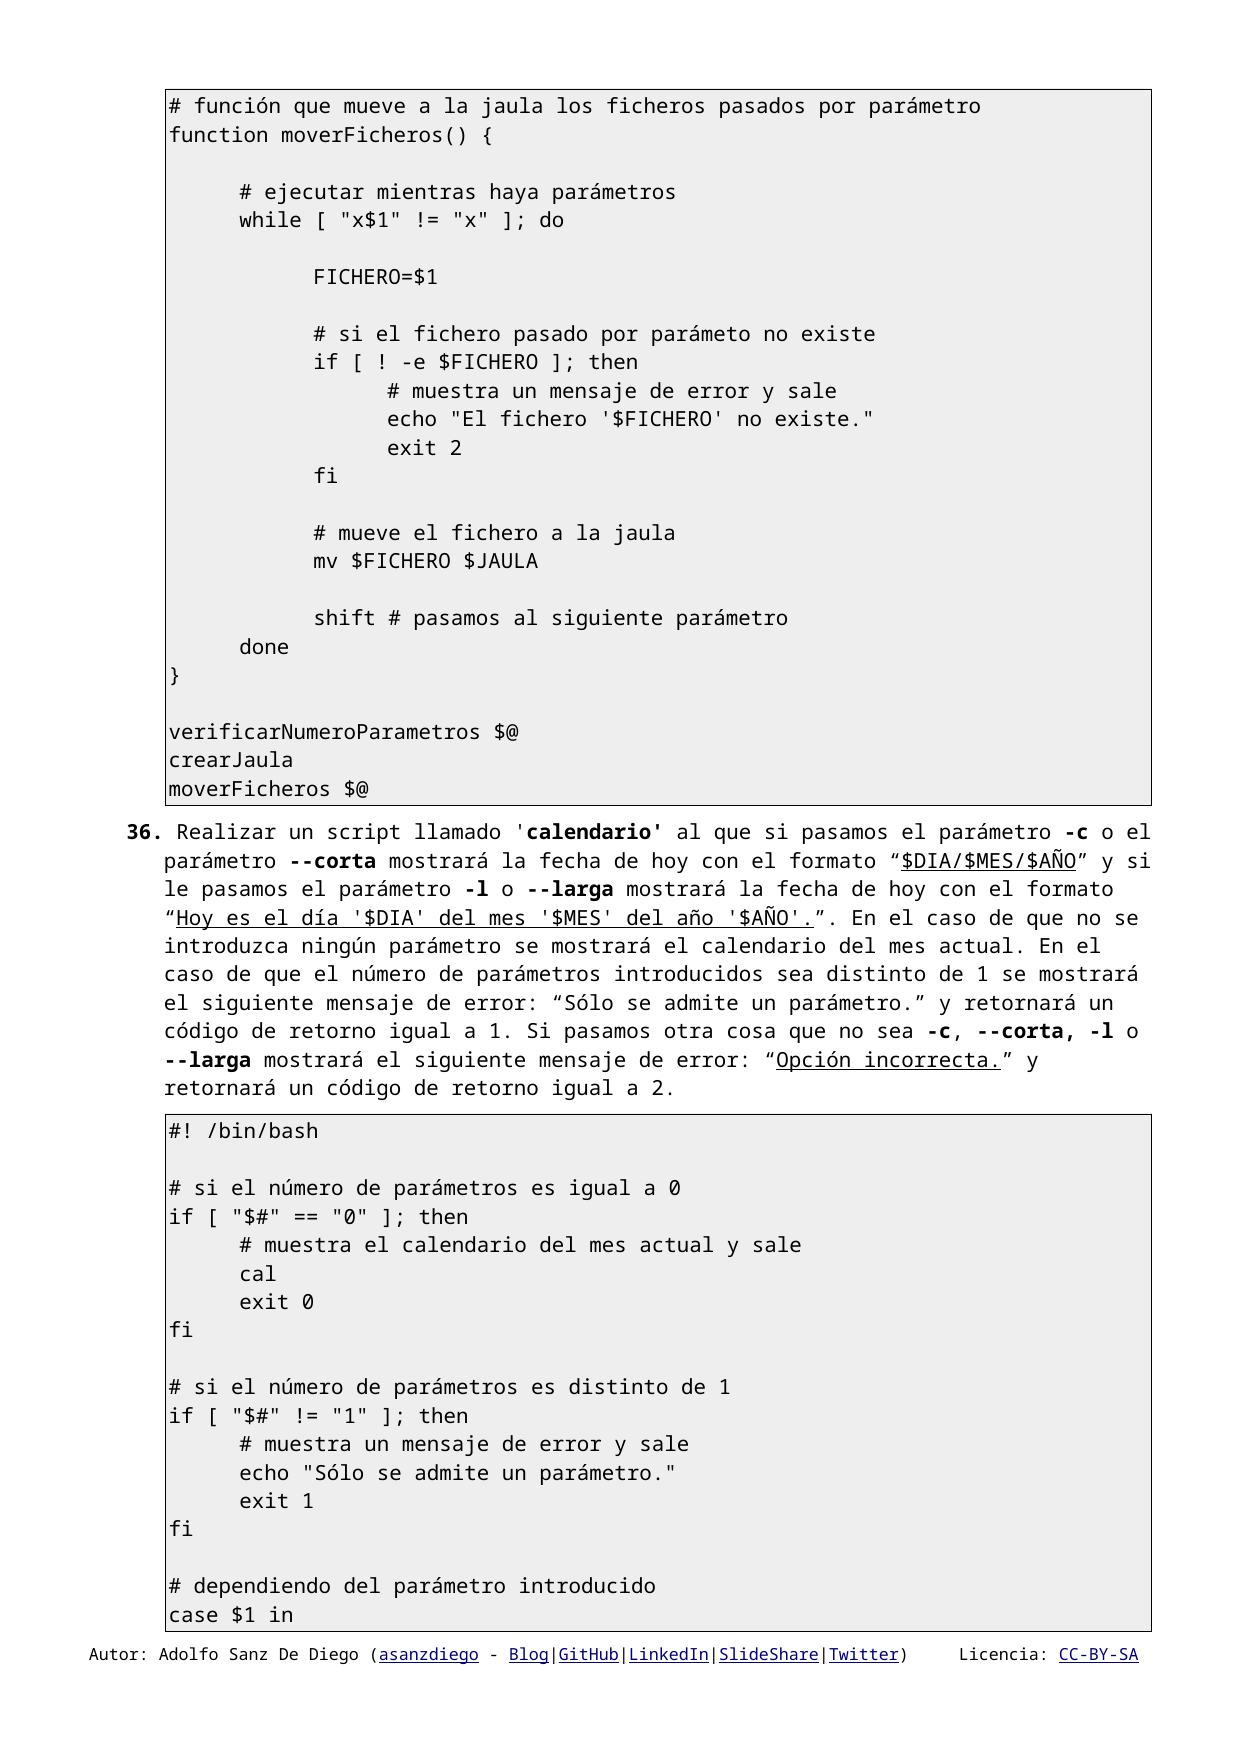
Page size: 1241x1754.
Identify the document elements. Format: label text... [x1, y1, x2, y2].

text verificarNumeroParametros $@ [166, 714, 1151, 743]
text echo "El fichero '$FICHERO' no existe." [166, 401, 1151, 430]
text #! /bin/bash [166, 1115, 1151, 1142]
text cal [166, 1256, 1151, 1284]
text exit 0 [166, 1284, 1151, 1312]
text # si el número de parámetros es igual a 0 [166, 1170, 1151, 1199]
text fi [166, 1312, 1151, 1341]
text moverFicheros $@ [166, 771, 1151, 805]
text function moverFicheros() { [166, 117, 1151, 145]
text # muestra un mensaje de error y sale [166, 373, 1151, 401]
text fi [166, 458, 1151, 487]
list Realizar un script llamado 'calendario' al que si pasamos el parámetro -c o el parámetro --corta mostrará la fecha de hoy con el formato “$DIA/$MES/$AÑO” y si le pasamos el parámetro -l o --larga mostrará la fecha de hoy con el formato “Hoy es el día '$DIA' del mes '$MES' del año '$AÑO'.”. En el caso de que no se introduzca ningún parámetro se mostrará el calendario del mes actual. En el caso de que el número de parámetros introducidos sea distinto de 1 se mostrará el siguiente mensaje de error: “Sólo se admite un parámetro.” y retornará un código de retorno igual a 1. Si pasamos otra cosa que no sea -c, --corta, -l o --larga mostrará el siguiente mensaje de error: “Opción incorrecta.” y retornará un código de retorno igual a 2. [126, 817, 1152, 1102]
text # muestra el calendario del mes actual y sale [166, 1227, 1151, 1256]
text while [ "x$1" != "x" ]; do [166, 202, 1151, 231]
text exit 2 [166, 430, 1151, 458]
text crearJaula [166, 743, 1151, 771]
text # dependiendo del parámetro introducido [166, 1568, 1151, 1597]
text } [166, 657, 1151, 686]
text fi [166, 1512, 1151, 1540]
text FICHERO=$1 [166, 259, 1151, 288]
text if [ "$#" != "1" ]; then [166, 1398, 1151, 1426]
text echo "Sólo se admite un parámetro." [166, 1455, 1151, 1483]
text mv $FICHERO $JAULA [166, 543, 1151, 572]
text exit 1 [166, 1483, 1151, 1512]
text # mueve el fichero a la jaula [166, 515, 1151, 543]
text if [ "$#" == "0" ]; then [166, 1199, 1151, 1227]
text # si el fichero pasado por parámeto no existe [166, 316, 1151, 344]
text shift # pasamos al siguiente parámetro [166, 600, 1151, 629]
text # si el número de parámetros es distinto de 1 [166, 1369, 1151, 1398]
text done [166, 629, 1151, 657]
text case $1 in [166, 1597, 1151, 1631]
text if [ ! -e $FICHERO ]; then [166, 344, 1151, 373]
text # muestra un mensaje de error y sale [166, 1426, 1151, 1455]
text # ejecutar mientras haya parámetros [166, 174, 1151, 202]
text # función que mueve a la jaula los ficheros pasados por parámetro [166, 90, 1151, 117]
